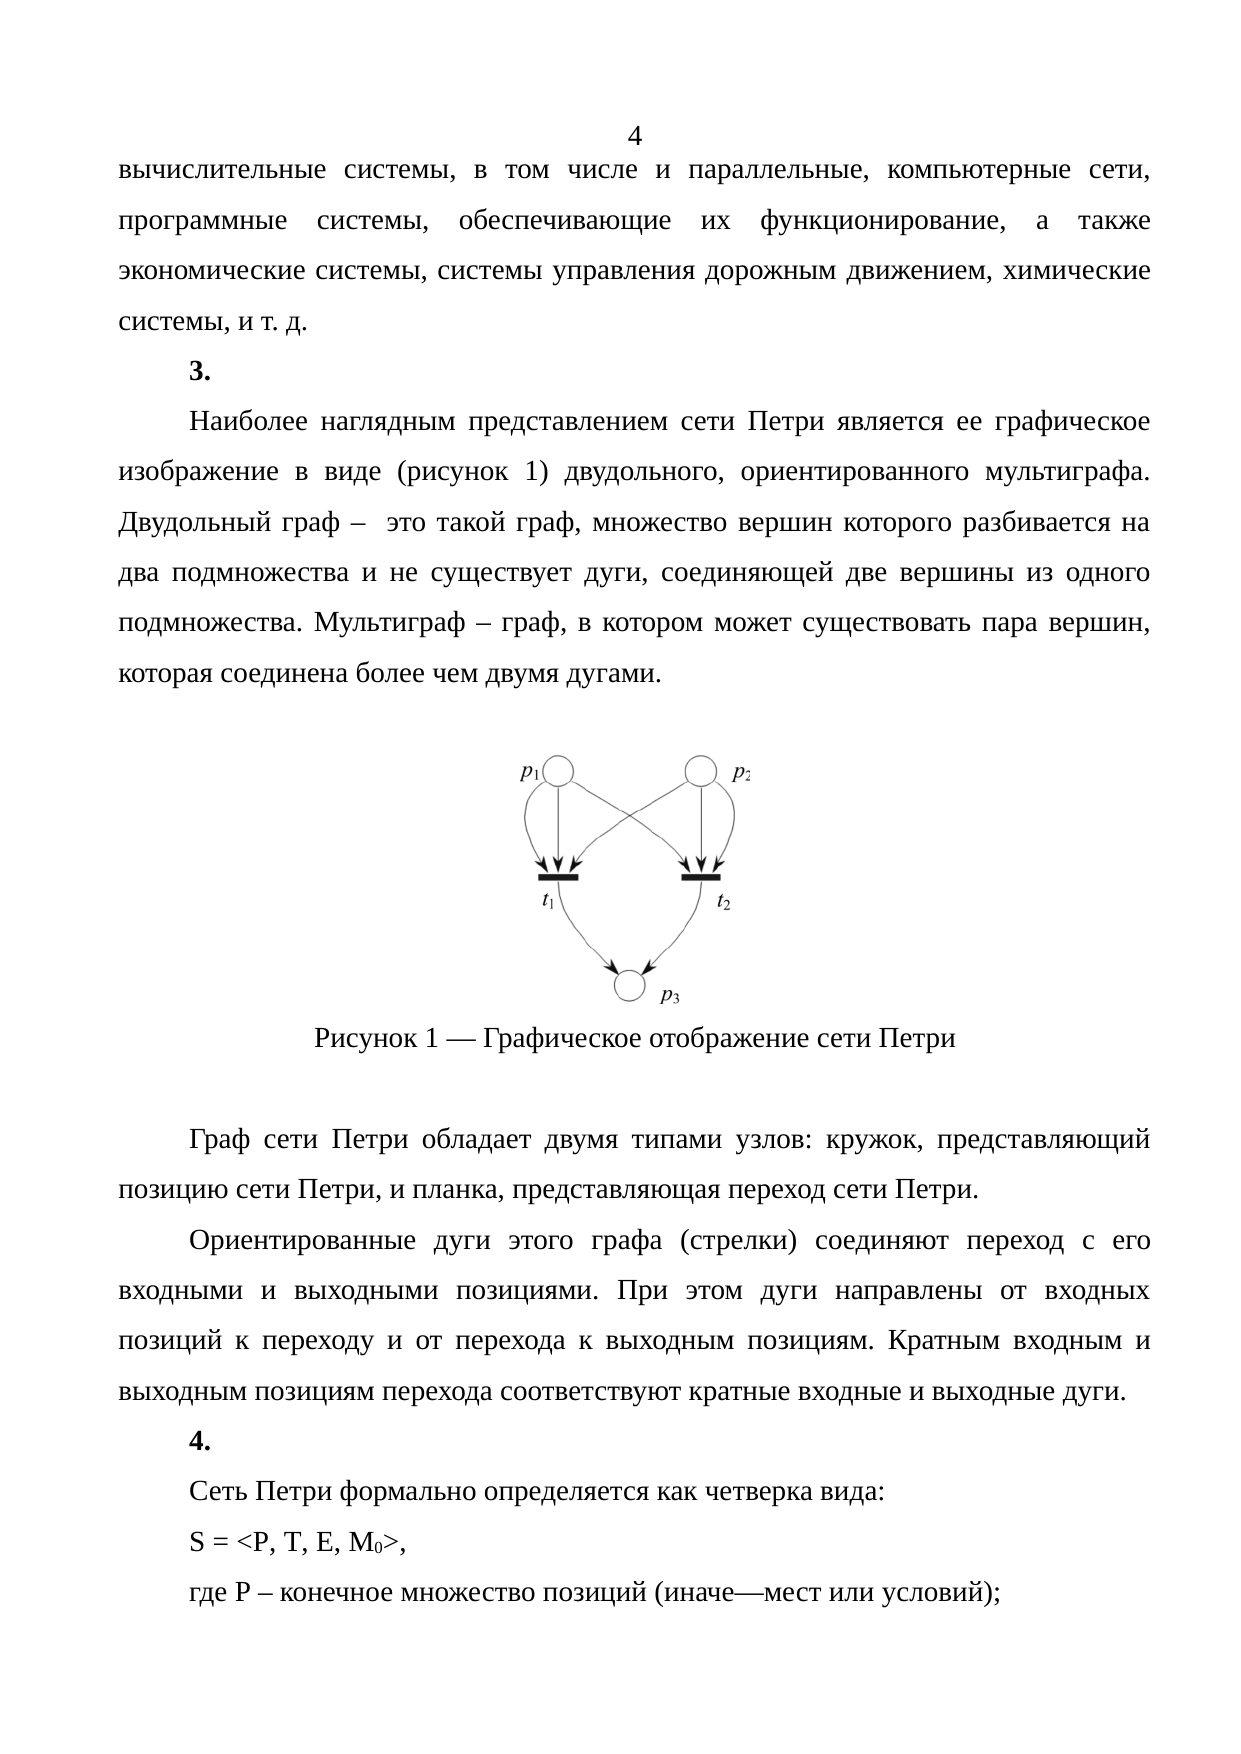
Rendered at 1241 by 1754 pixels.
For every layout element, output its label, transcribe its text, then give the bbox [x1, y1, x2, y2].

text 3. [118, 353, 1152, 386]
text Граф сети Петри обладает двумя типами узлов: кружок, представляющий позицию сети Петри, и планка, представляющая переход сети Петри. [118, 1121, 1152, 1205]
text Ориентированные дуги этого графа (стрелки) соединяют переход с его входными и выходными позициями. При этом дуги направлены от входных позиций к переходу и от перехода к выходным позициям. Кратным входным и выходным позициям перехода соответствуют кратные входные и выходные дуги. [118, 1222, 1152, 1406]
picture [519, 755, 750, 1004]
text Рисунок 1 — Графическое отображение сети Петри [118, 1021, 1152, 1054]
text S = <P, T, E, M0>, [118, 1524, 1152, 1557]
text 4. [118, 1423, 1152, 1457]
text Наиболее наглядным представлением сети Петри является ее графическое изображение в виде (рисунок 1) двудольного, ориентированного мультиграфа. Двудольный граф – это такой граф, множество вершин которого разбивается на два подмножества и не существует дуги, соединяющей две вершины из одного подмножества. Мультиграф – граф, в котором может существовать пара вершин, которая соединена более чем двумя дугами. [118, 403, 1152, 688]
text где Р – конечное множество позиций (иначе—мест или условий); [118, 1574, 1152, 1608]
text Сеть Петри формально определяется как четверка вида: [118, 1473, 1152, 1507]
text вычислительные системы, в том числе и параллельные, компьютерные сети, программные системы, обеспечивающие их функционирование, а также экономические системы, системы управления дорожным движением, химические системы, и т. д. [118, 152, 1152, 336]
